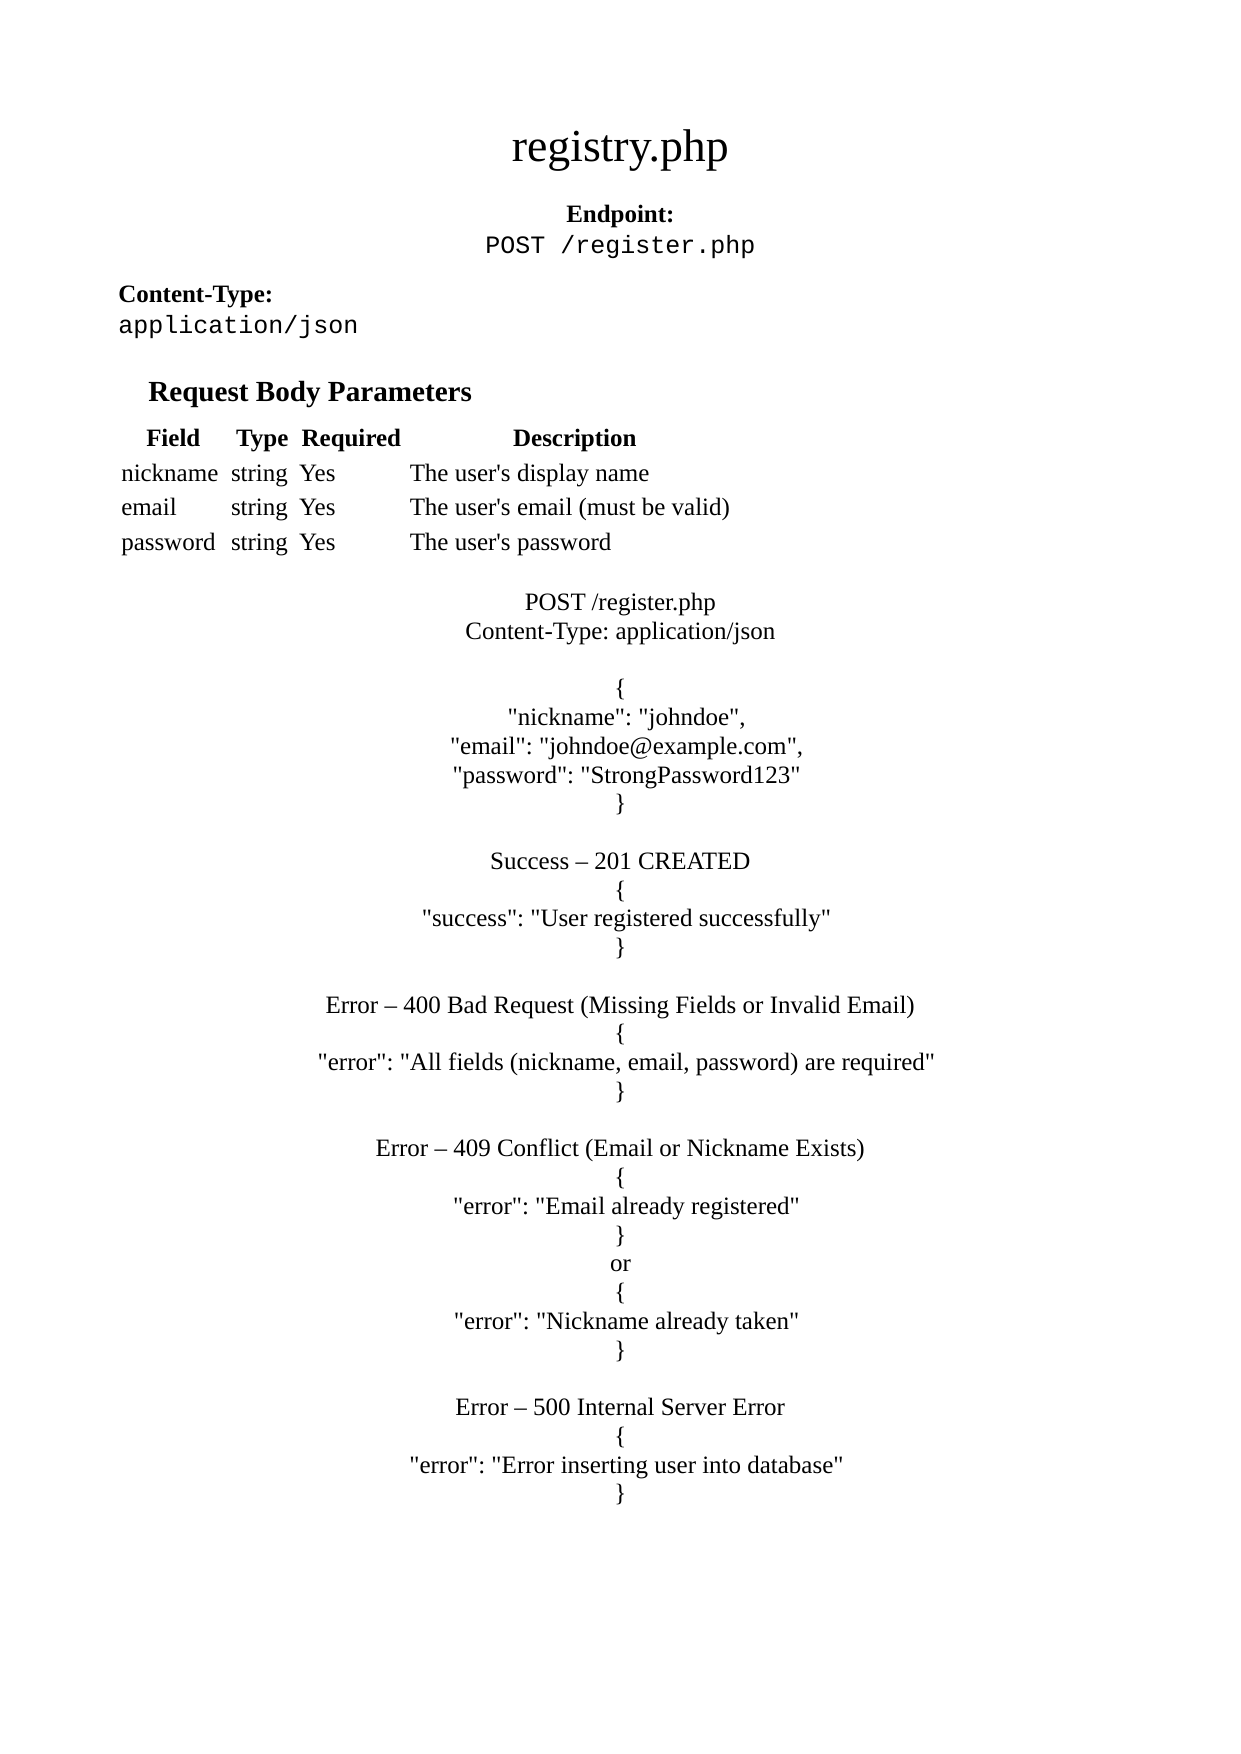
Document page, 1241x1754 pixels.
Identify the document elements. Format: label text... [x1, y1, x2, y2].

text "error": "Nickname already taken" [118, 1306, 1122, 1335]
table_cell Yes [296, 524, 407, 558]
text Error – 400 Bad Request (Missing Fields or Invalid Email) [118, 990, 1122, 1018]
text Endpoint: POST /register.php [118, 199, 1122, 261]
text "error": "Email already registered" [118, 1191, 1122, 1220]
text "email": "johndoe@example.com", [118, 731, 1122, 760]
text Content-Type: application/json [118, 616, 1122, 645]
table_cell email [118, 489, 228, 524]
text { [118, 1421, 1122, 1450]
text { [118, 1162, 1122, 1191]
text "nickname": "johndoe", [118, 702, 1122, 731]
text Error – 409 Conflict (Email or Nickname Exists) [118, 1133, 1122, 1162]
text } [118, 1335, 1122, 1363]
table_cell string [228, 489, 296, 524]
text } [118, 1220, 1122, 1248]
table_header Field [118, 420, 228, 455]
table_cell The user's email (must be valid) [407, 489, 743, 524]
text } [118, 788, 1122, 817]
text "password": "StrongPassword123" [118, 760, 1122, 788]
text or [118, 1248, 1122, 1277]
text { [118, 1018, 1122, 1047]
table_cell Yes [296, 455, 407, 489]
text "error": "Error inserting user into database" [118, 1450, 1122, 1478]
text } [118, 932, 1122, 961]
table_cell The user's password [407, 524, 743, 558]
table_cell nickname [118, 455, 228, 489]
text { [118, 673, 1122, 702]
table_cell string [228, 455, 296, 489]
table_header Description [407, 420, 743, 455]
table_cell Yes [296, 489, 407, 524]
table_cell string [228, 524, 296, 558]
text Success – 201 CREATED [118, 846, 1122, 875]
text POST /register.php [118, 587, 1122, 616]
table_cell The user's display name [407, 455, 743, 489]
text "error": "All fields (nickname, email, password) are required" [118, 1047, 1122, 1076]
text } [118, 1076, 1122, 1105]
text { [118, 1277, 1122, 1306]
table_header Type [228, 420, 296, 455]
text "success": "User registered successfully" [118, 903, 1122, 932]
text { [118, 875, 1122, 903]
text } [118, 1478, 1122, 1507]
table_header Required [296, 420, 407, 455]
text Error – 500 Internal Server Error [118, 1392, 1122, 1421]
subtitle ✅ Request Body Parameters [118, 374, 1122, 408]
table_cell password [118, 524, 228, 558]
text Content-Type: application/json [118, 279, 1122, 341]
text registry.php [118, 118, 1122, 171]
